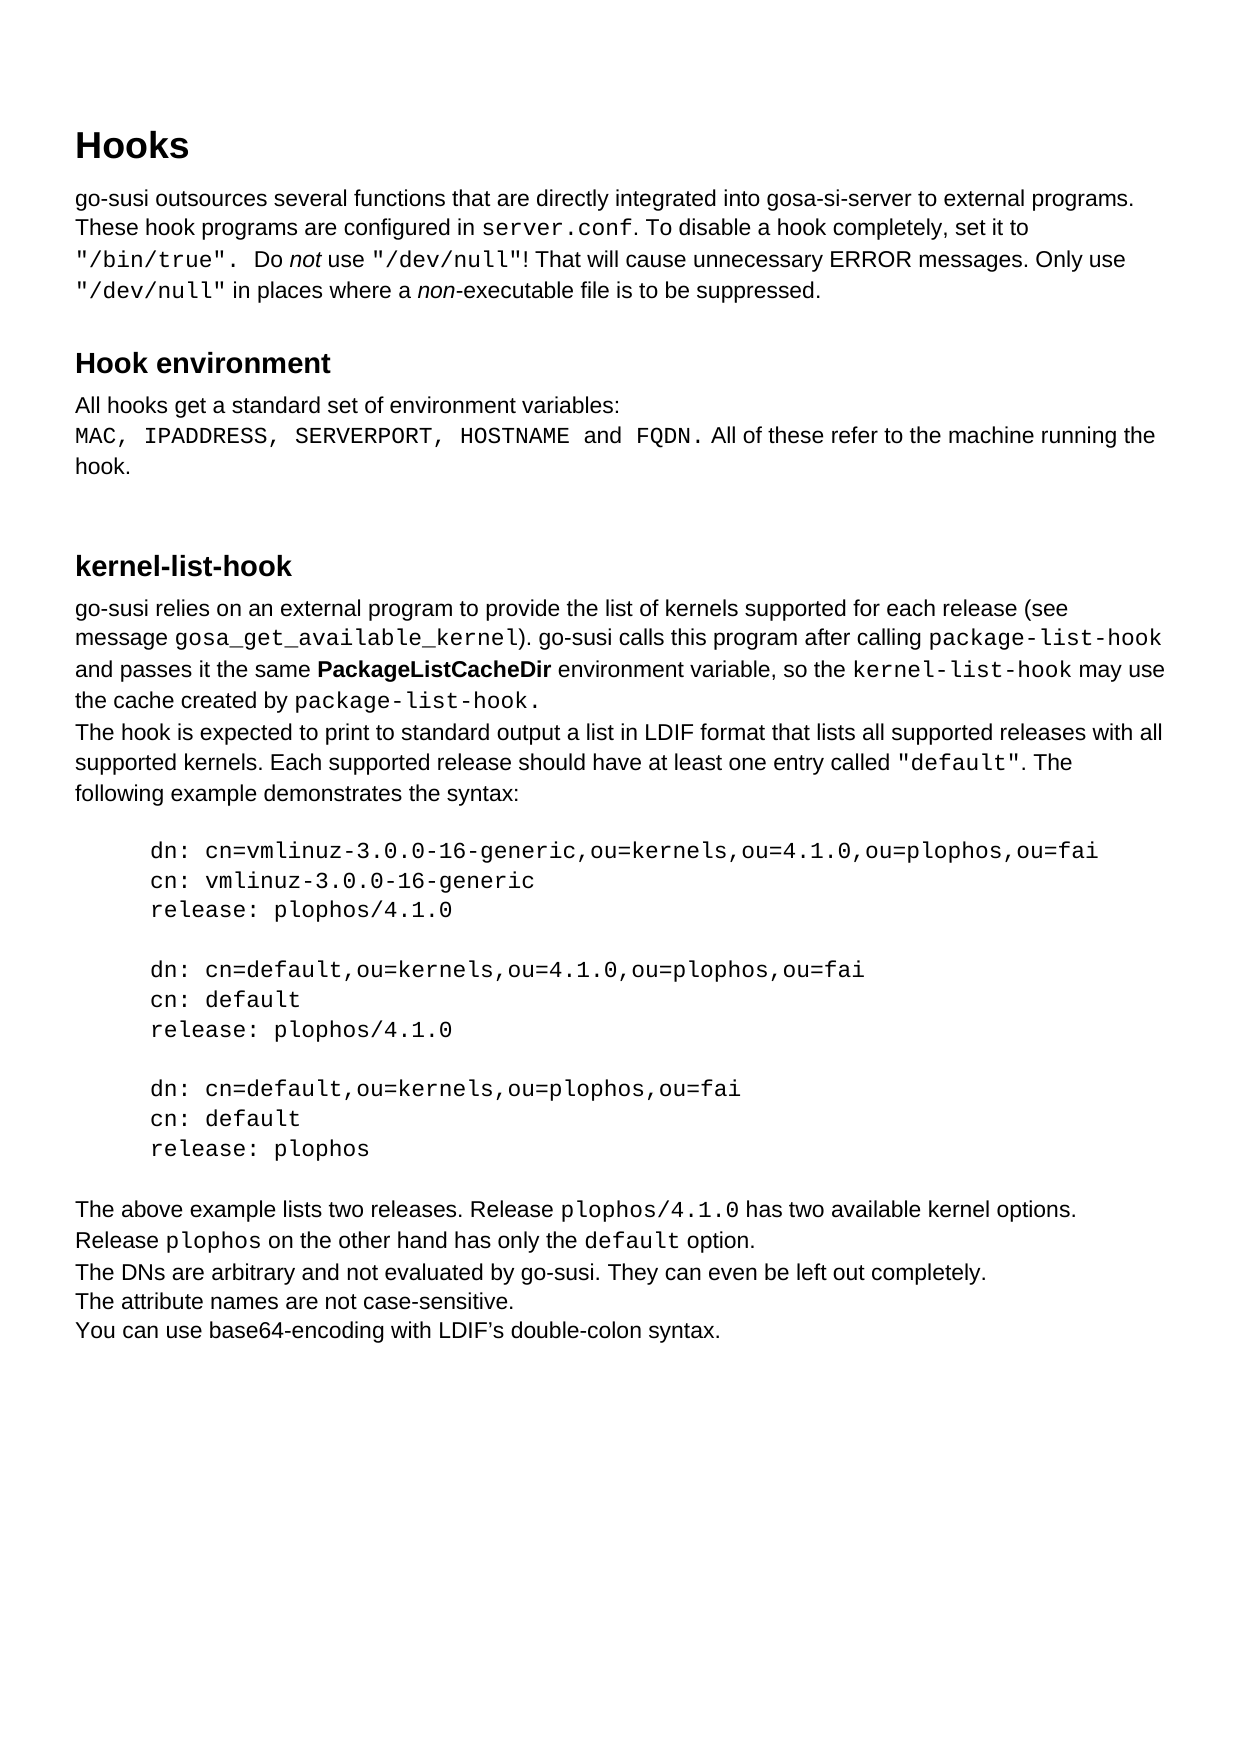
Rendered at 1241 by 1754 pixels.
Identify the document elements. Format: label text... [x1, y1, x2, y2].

text cn: default [150, 988, 1165, 1014]
text The above example lists two releases. Release plophos/4.1.0 has two available kernel options. Release plophos on the other hand has only the default option. [75, 1196, 1165, 1255]
text go-susi relies on an external program to provide the list of kernels supported for each release (see message gosa_get_available_kernel). go-susi calls this program after calling package-list-hook and passes it the same PackageListCacheDir environment variable, so the kernel-list-hook may use the cache created by package-list-hook. [75, 596, 1165, 716]
text dn: cn=vmlinuz-3.0.0-16-generic,ou=kernels,ou=4.1.0,ou=plophos,ou=fai [150, 839, 1165, 865]
text release: plophos/4.1.0 [150, 899, 1165, 925]
text All hooks get a standard set of environment variables: [75, 393, 1165, 418]
text go-susi outsources several functions that are directly integrated into gosa-si-server to external programs. These hook programs are configured in server.conf. To disable a hook completely, set it to "/bin/true". Do not use "/dev/null"! That will cause unnecessary ERROR messages. Only use "/dev/null" in places where a non-executable file is to be suppressed. [75, 186, 1165, 306]
text cn: default [150, 1107, 1165, 1133]
text release: plophos/4.1.0 [150, 1018, 1165, 1044]
subtitle Hooks [75, 125, 1165, 167]
text dn: cn=default,ou=kernels,ou=plophos,ou=fai [150, 1078, 1165, 1103]
text cn: vmlinuz-3.0.0-16-generic [150, 869, 1165, 895]
text The attribute names are not case-sensitive. [75, 1289, 1165, 1314]
text release: plophos [150, 1137, 1165, 1163]
subtitle kernel-list-hook [75, 550, 1165, 582]
text The DNs are arbitrary and not evaluated by go-susi. They can even be left out completely. [75, 1259, 1165, 1285]
text MAC, IPADDRESS, SERVERPORT, HOSTNAME and FQDN. All of these refer to the machine running the hook. [75, 422, 1165, 479]
text The hook is expected to print to standard output a list in LDIF format that lists all supported releases with all supported kernels. Each supported release should have at least one entry called "default". The following example demonstrates the syntax: [75, 720, 1165, 806]
text You can use base64-encoding with LDIF’s double-colon syntax. [75, 1318, 1165, 1344]
text dn: cn=default,ou=kernels,ou=4.1.0,ou=plophos,ou=fai [150, 958, 1165, 984]
subtitle Hook environment [75, 347, 1165, 380]
